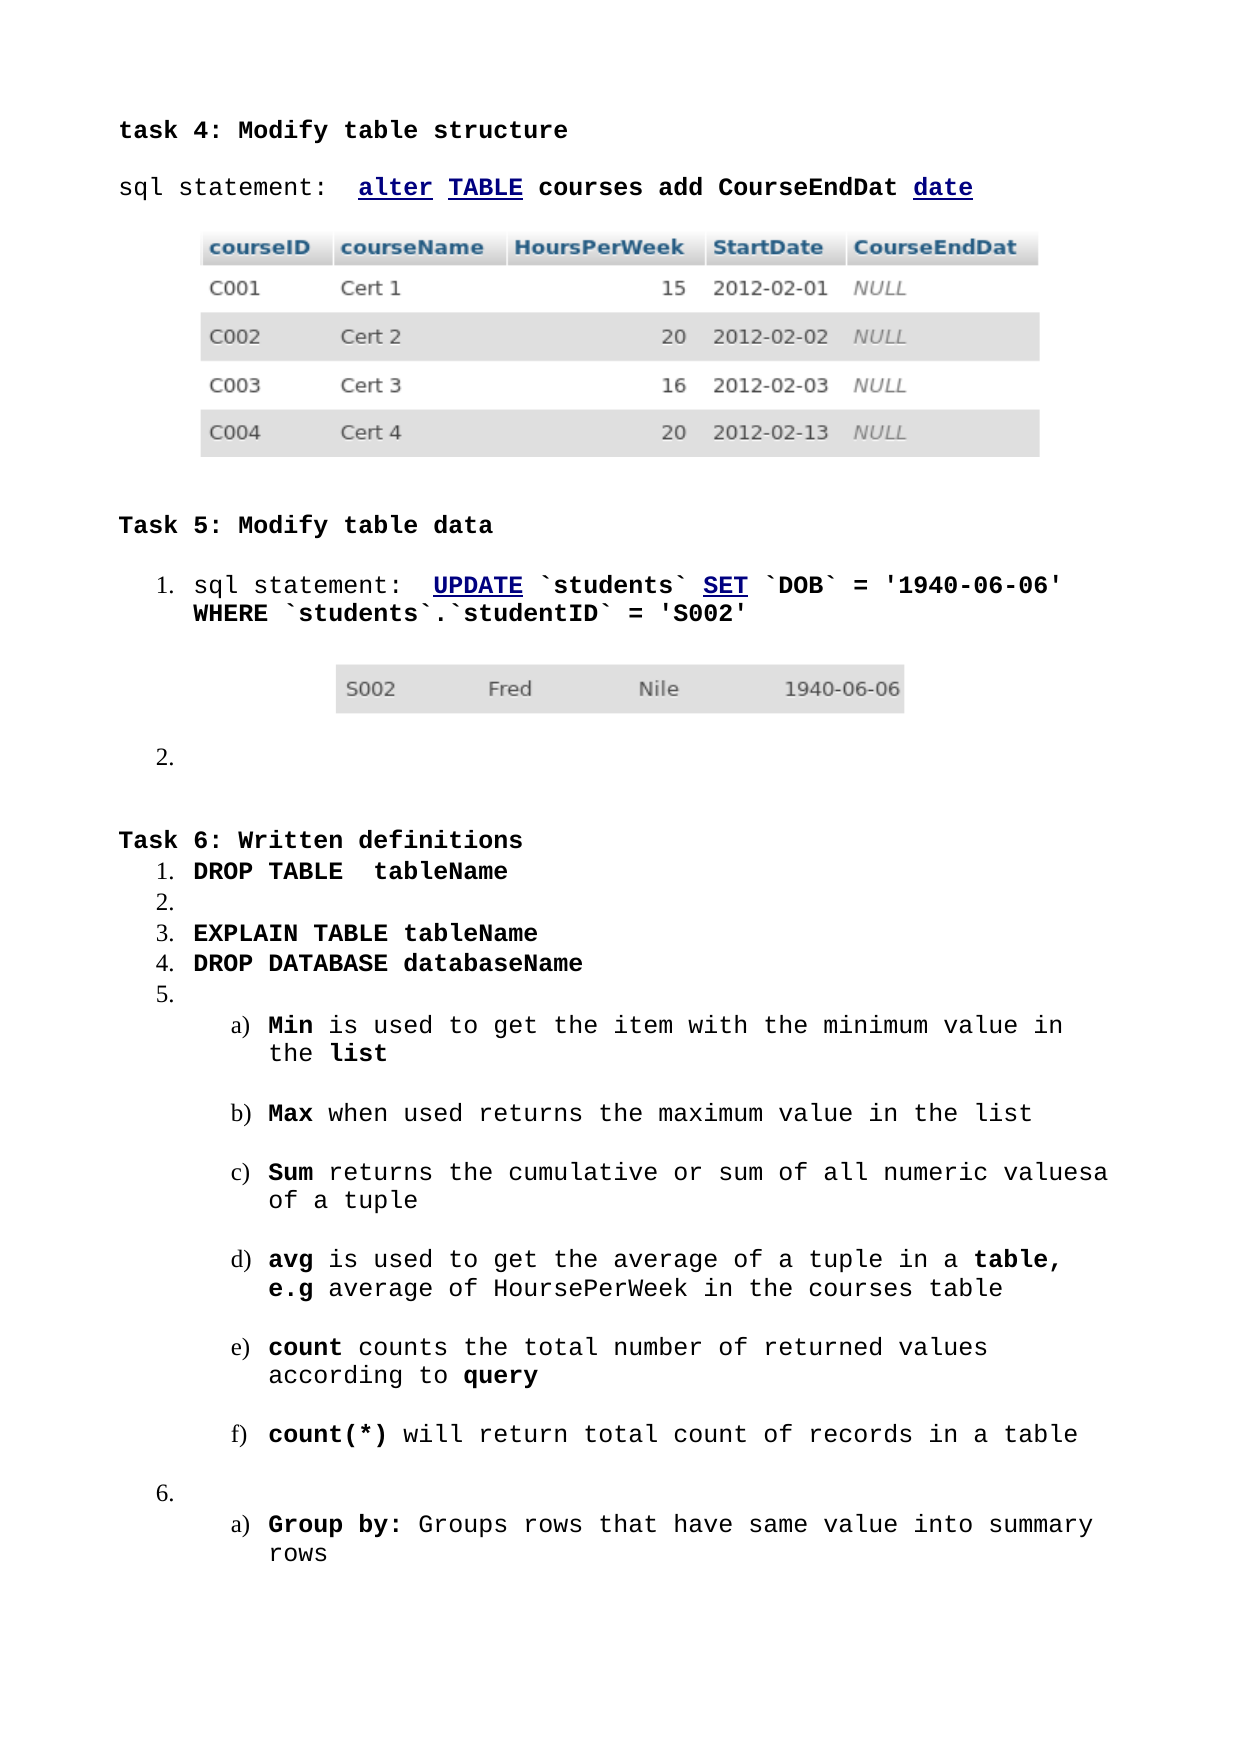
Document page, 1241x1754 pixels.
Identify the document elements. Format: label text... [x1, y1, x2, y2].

list count counts the total number of returned values according to query [231, 1332, 1122, 1391]
list count(*) will return total count of records in a table [231, 1419, 1122, 1450]
list avg is used to get the average of a tuple in a table, e.g average of HoursePerWeek in the courses table [231, 1244, 1122, 1303]
list Group by: Groups rows that have same value into summary rows [231, 1509, 1122, 1568]
list EXPLAIN TABLE tableName [156, 918, 1122, 948]
list Sum returns the cumulative or sum of all numeric valuesa of a tuple [231, 1157, 1122, 1216]
list sql statement: UPDATE `students` SET `DOB` = '1940-06-06' WHERE `students`.`studentID` = 'S002' [156, 570, 1122, 629]
picture [335, 657, 905, 723]
text task 4: Modify table structure [118, 118, 1122, 146]
list DROP TABLE tableName [156, 856, 1122, 887]
text Task 5: Modify table data [118, 513, 1122, 541]
text sql statement: alter TABLE courses add CourseEndDat date [118, 175, 1122, 203]
picture [200, 231, 1040, 457]
list Min is used to get the item with the minimum value in the list [231, 1010, 1122, 1069]
text Task 6: Written definitions [118, 828, 1122, 856]
list DROP DATABASE databaseName [156, 948, 1122, 979]
list Max when used returns the maximum value in the list [231, 1098, 1122, 1128]
